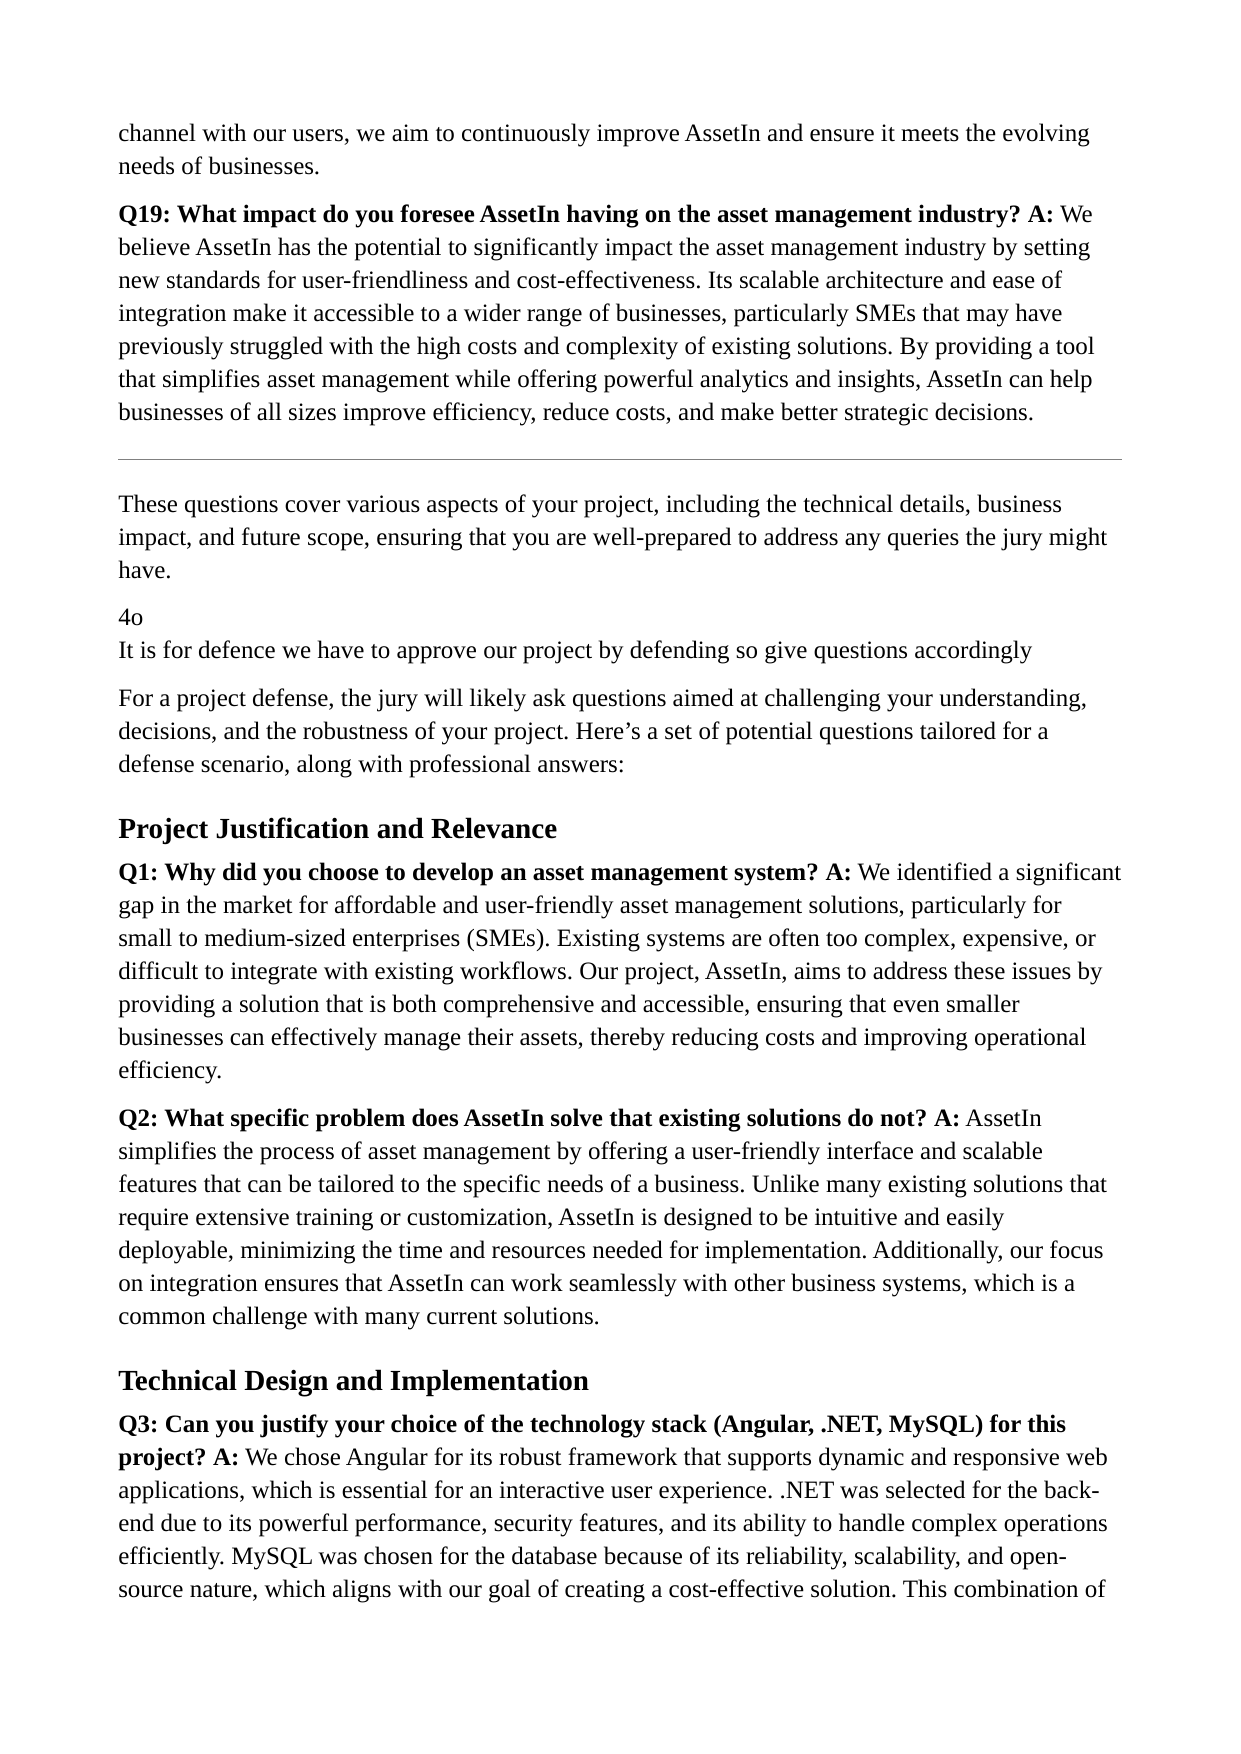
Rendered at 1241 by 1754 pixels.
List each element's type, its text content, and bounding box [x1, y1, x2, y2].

text For a project defense, the jury will likely ask questions aimed at challenging your understanding, decisions, and the robustness of your project. Here’s a set of potential questions tailored for a defense scenario, along with professional answers: [118, 683, 1122, 778]
subtitle Project Justification and Relevance [118, 811, 1122, 845]
subtitle Technical Design and Implementation [118, 1363, 1122, 1397]
text Q1: Why did you choose to develop an asset management system? A: We identified a significant gap in the market for affordable and user-friendly asset management solutions, particularly for small to medium-sized enterprises (SMEs). Existing systems are often too complex, expensive, or difficult to integrate with existing workflows. Our project, AssetIn, aims to address these issues by providing a solution that is both comprehensive and accessible, ensuring that even smaller businesses can effectively manage their assets, thereby reducing costs and improving operational efficiency. [118, 857, 1122, 1084]
text It is for defence we have to approve our project by defending so give questions accordingly [118, 635, 1122, 664]
text Q19: What impact do you foresee AssetIn having on the asset management industry? A: We believe AssetIn has the potential to significantly impact the asset management industry by setting new standards for user-friendliness and cost-effectiveness. Its scalable architecture and ease of integration make it accessible to a wider range of businesses, particularly SMEs that may have previously struggled with the high costs and complexity of existing solutions. By providing a tool that simplifies asset management while offering powerful analytics and insights, AssetIn can help businesses of all sizes improve efficiency, reduce costs, and make better strategic decisions. [118, 199, 1122, 426]
text 4o [118, 602, 1122, 631]
text Q2: What specific problem does AssetIn solve that existing solutions do not? A: AssetIn simplifies the process of asset management by offering a user-friendly interface and scalable features that can be tailored to the specific needs of a business. Unlike many existing solutions that require extensive training or customization, AssetIn is designed to be intuitive and easily deployable, minimizing the time and resources needed for implementation. Additionally, our focus on integration ensures that AssetIn can work seamlessly with other business systems, which is a common challenge with many current solutions. [118, 1103, 1122, 1330]
text These questions cover various aspects of your project, including the technical details, business impact, and future scope, ensuring that you are well-prepared to address any queries the jury might have. [118, 489, 1122, 583]
text Q3: Can you justify your choice of the technology stack (Angular, .NET, MySQL) for this project? A: We chose Angular for its robust framework that supports dynamic and responsive web applications, which is essential for an interactive user experience. .NET was selected for the back-end due to its powerful performance, security features, and its ability to handle complex operations efficiently. MySQL was chosen for the database because of its reliability, scalability, and open-source nature, which aligns with our goal of creating a cost-effective solution. This combination of [118, 1409, 1122, 1603]
text channel with our users, we aim to continuously improve AssetIn and ensure it meets the evolving needs of businesses. [118, 118, 1122, 180]
